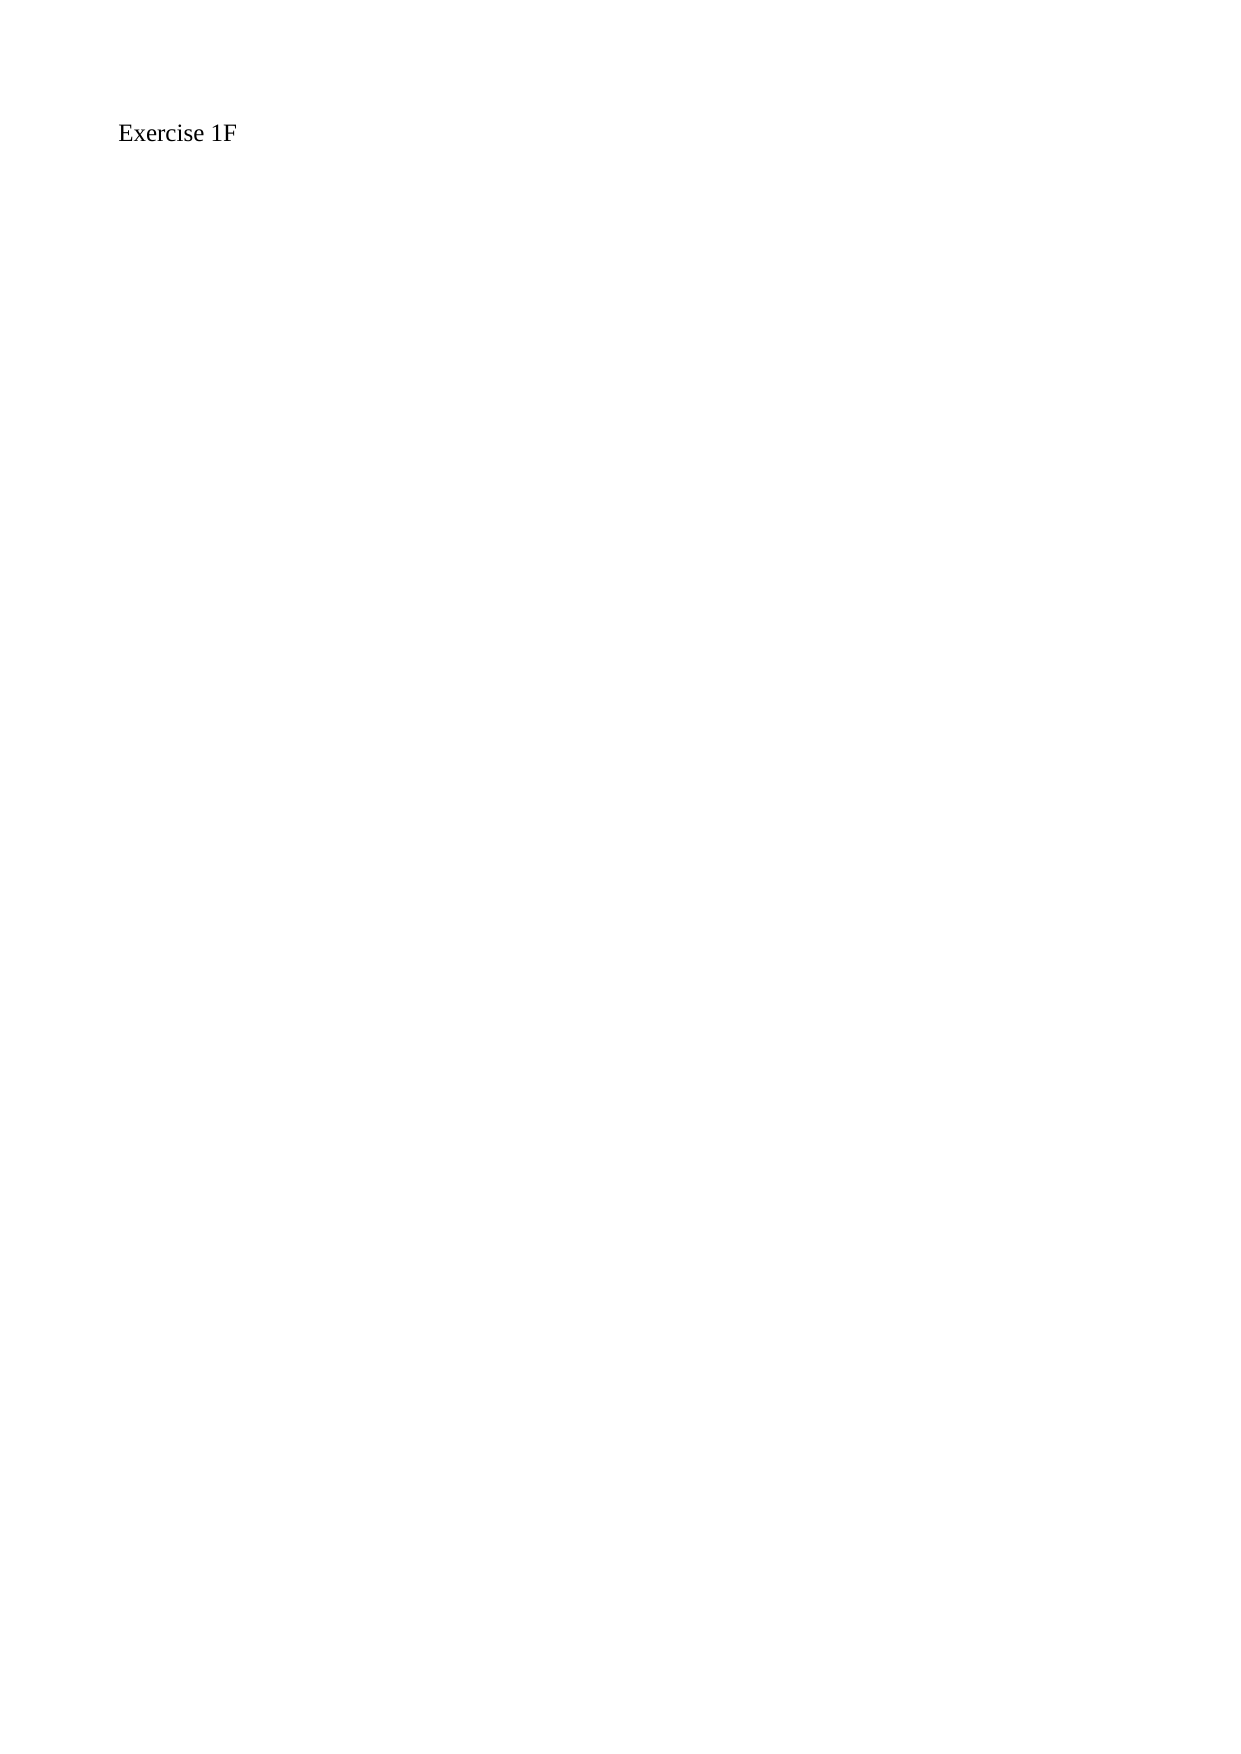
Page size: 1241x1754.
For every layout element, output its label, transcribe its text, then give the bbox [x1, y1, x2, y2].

text Exercise 1F [118, 118, 1122, 147]
